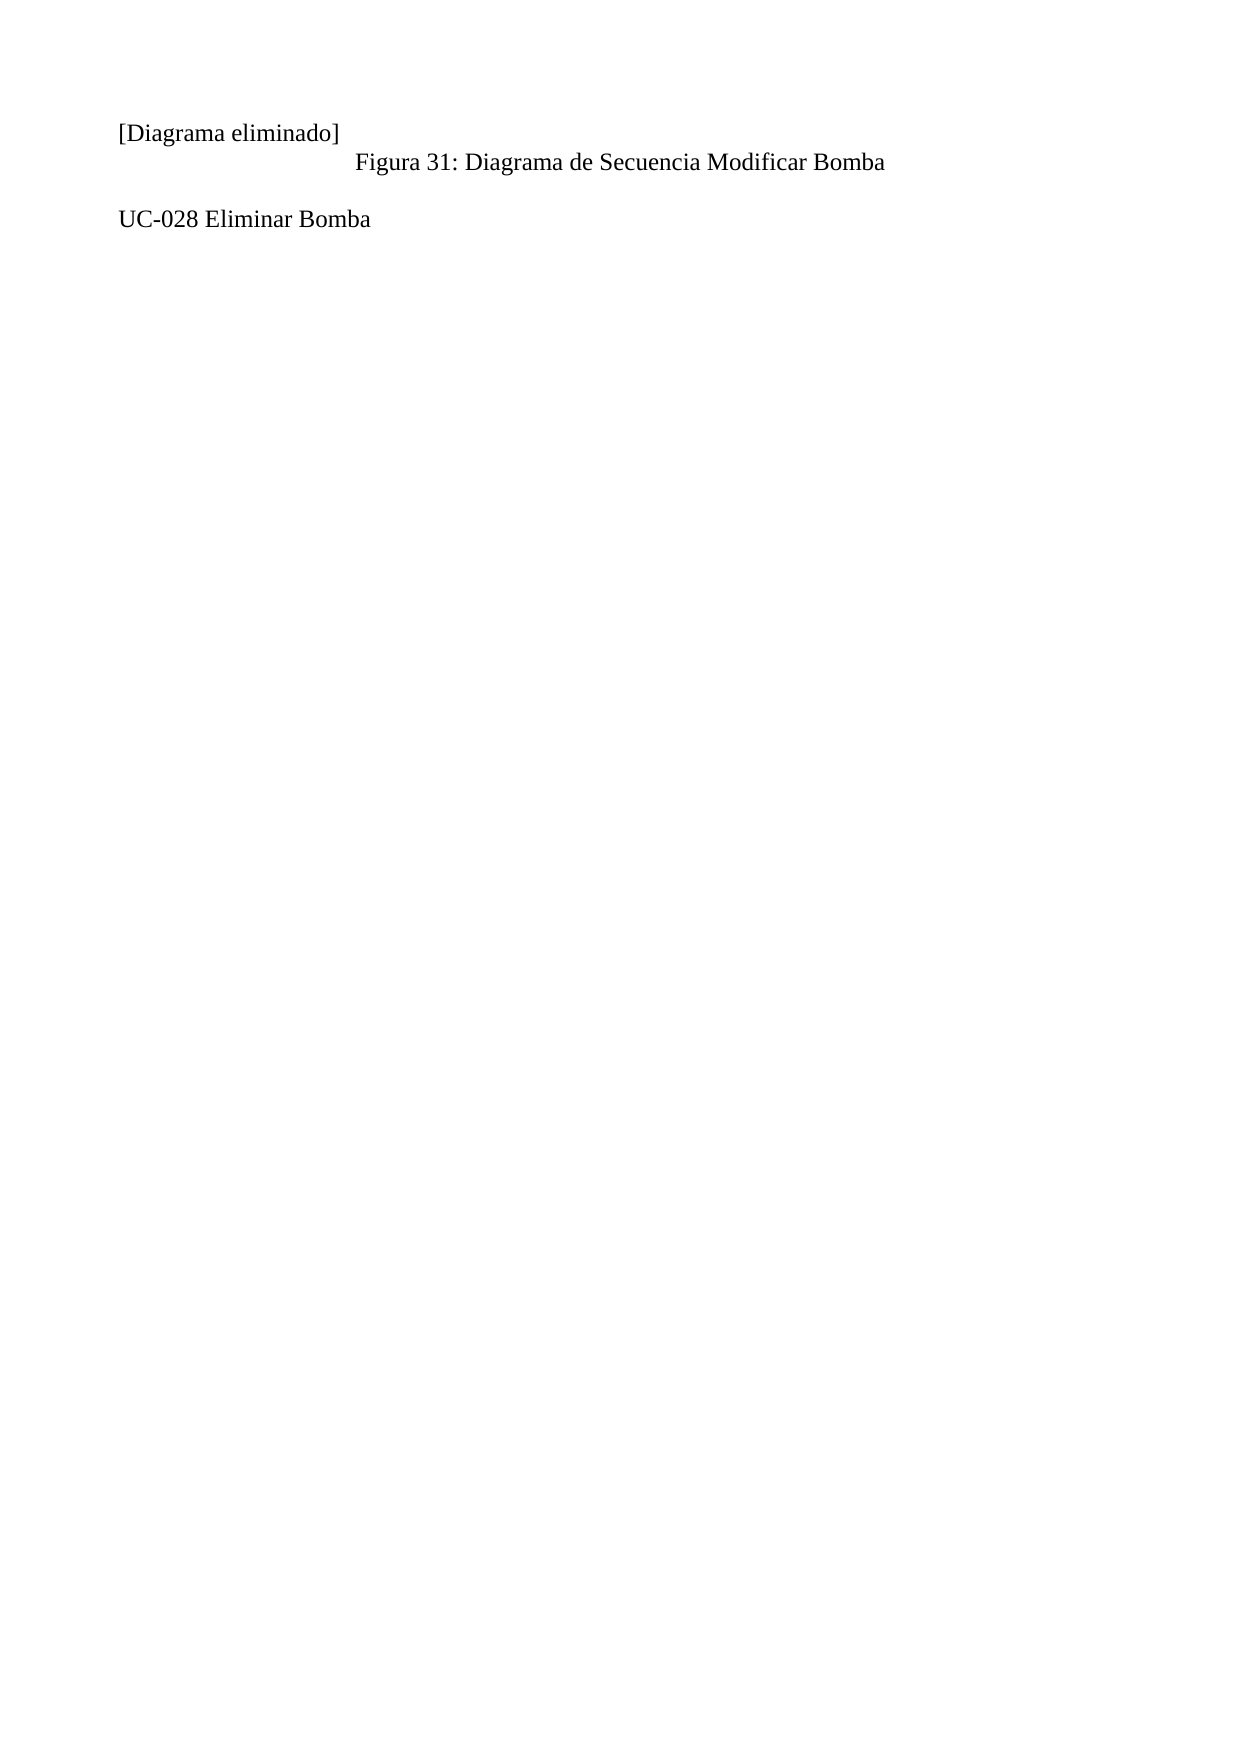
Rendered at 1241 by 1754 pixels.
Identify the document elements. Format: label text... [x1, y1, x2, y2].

text Figura 31: Diagrama de Secuencia Modificar Bomba [118, 147, 1122, 176]
text [Diagrama eliminado] [118, 118, 1122, 147]
text UC-028 Eliminar Bomba [118, 204, 1122, 233]
